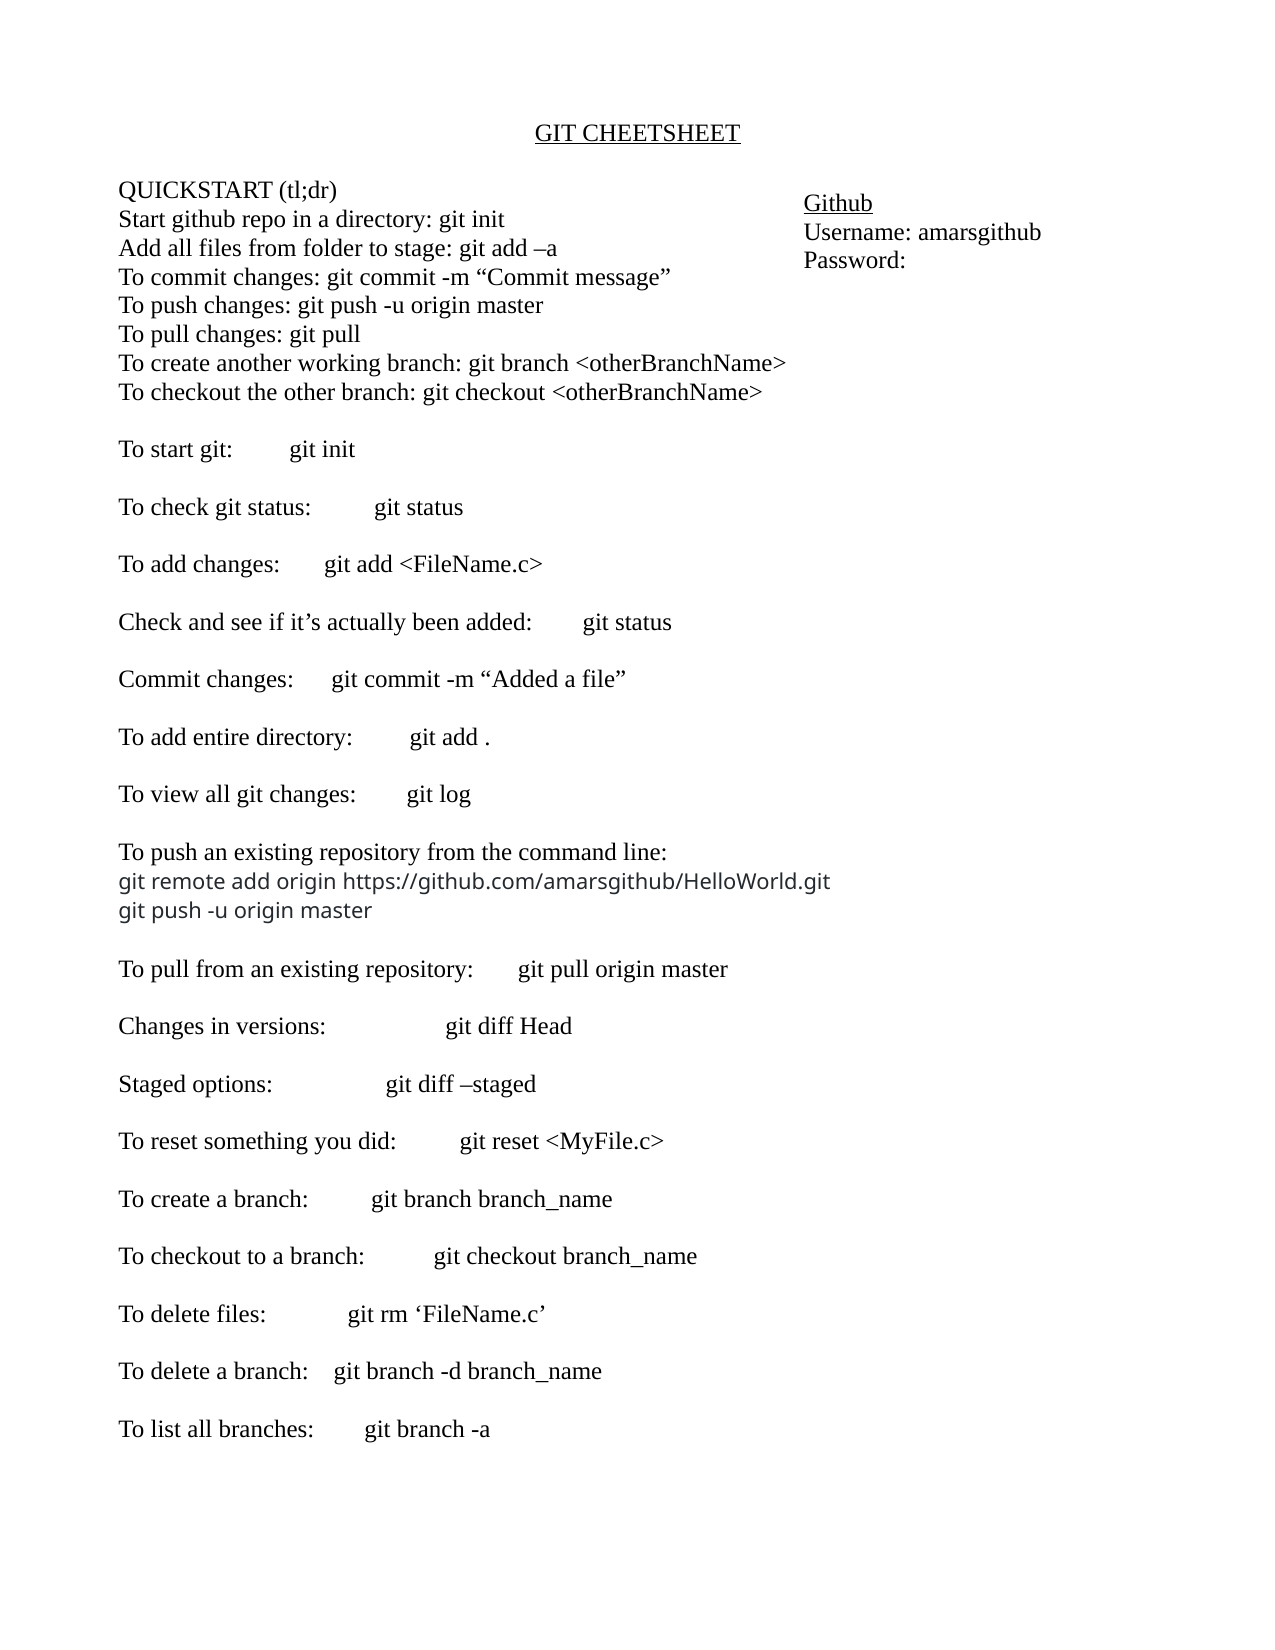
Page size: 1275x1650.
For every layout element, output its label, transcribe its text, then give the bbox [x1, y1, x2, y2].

text To view all git changes: git log [118, 779, 1157, 808]
text To reset something you did: git reset <MyFile.c> [118, 1126, 1157, 1155]
text To add changes: git add <FileName.c> [118, 549, 1157, 578]
text Add all files from folder to stage: git add –a [118, 233, 1157, 262]
text To checkout the other branch: git checkout <otherBranchName> [118, 377, 1157, 406]
text QUICKSTART (tl;dr) [118, 176, 1157, 204]
text git remote add origin https://github.com/amarsgithub/HelloWorld.git [118, 866, 1157, 895]
text To push an existing repository from the command line: [118, 837, 1157, 866]
text GIT CHEETSHEET [118, 118, 1157, 147]
text To list all branches: git branch -a [118, 1414, 1157, 1443]
text To add entire directory: git add . [118, 722, 1157, 751]
text Changes in versions: git diff Head [118, 1011, 1157, 1040]
text Check and see if it’s actually been added: git status [118, 607, 1157, 636]
text To check git status: git status [118, 492, 1157, 521]
text To create a branch: git branch branch_name [118, 1184, 1157, 1213]
text git push -u origin master [118, 895, 1157, 925]
text Commit changes: git commit -m “Added a file” [118, 664, 1157, 693]
text To create another working branch: git branch <otherBranchName> [118, 348, 1157, 377]
text Start github repo in a directory: git init [118, 204, 1157, 233]
text Staged options: git diff –staged [118, 1069, 1157, 1098]
text To commit changes: git commit -m “Commit message” [118, 262, 1157, 291]
text To push changes: git push -u origin master [118, 291, 1157, 319]
text To start git: git init [118, 434, 1157, 463]
text To delete files: git rm ‘FileName.c’ [118, 1299, 1157, 1328]
text To checkout to a branch: git checkout branch_name [118, 1241, 1157, 1270]
text To pull changes: git pull [118, 319, 1157, 348]
text To pull from an existing repository: git pull origin master [118, 954, 1157, 983]
text To delete a branch: git branch -d branch_name [118, 1356, 1157, 1385]
